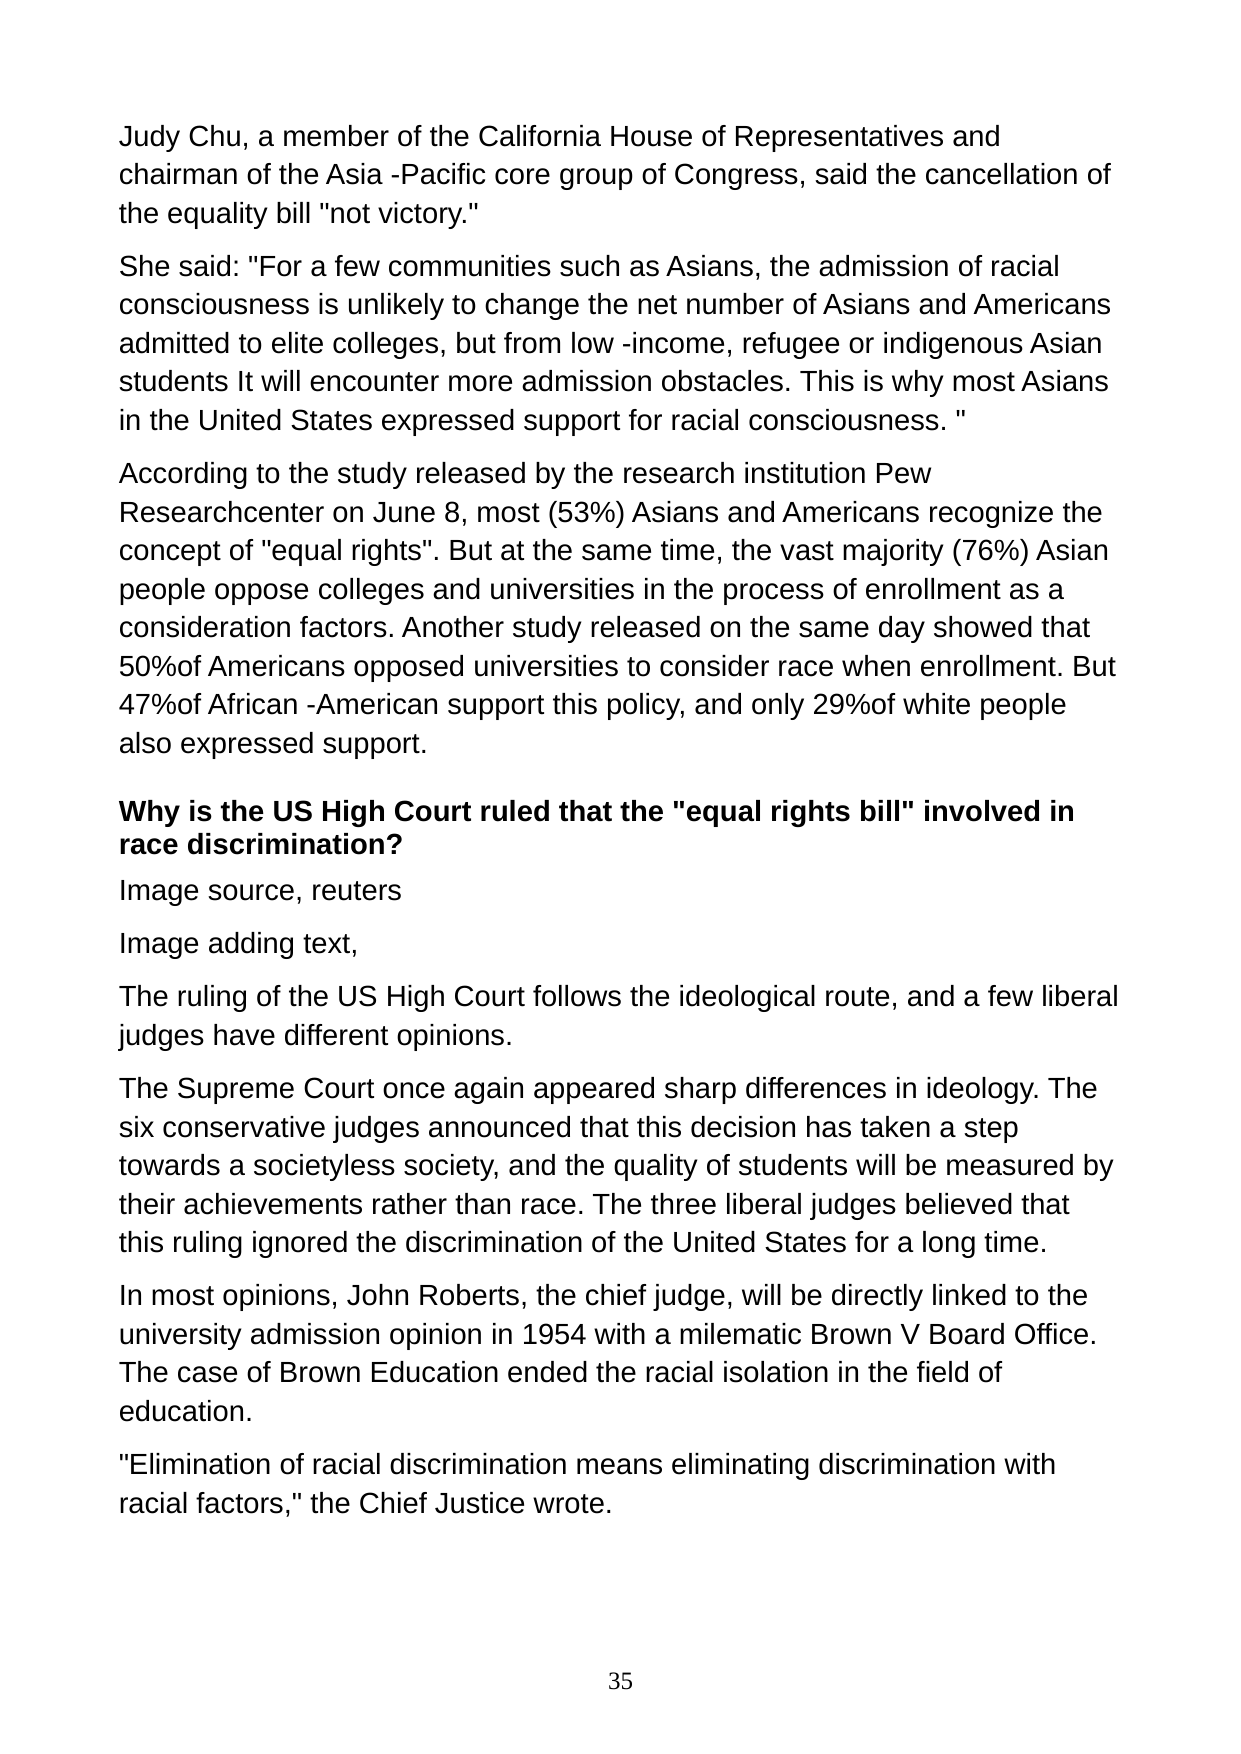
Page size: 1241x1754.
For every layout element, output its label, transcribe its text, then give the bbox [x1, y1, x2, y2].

subtitle Why is the US High Court ruled that the "equal rights bill" involved in race discrimination? [118, 793, 1122, 861]
text "Elimination of racial discrimination means eliminating discrimination with racial factors," the Chief Justice wrote. [118, 1447, 1122, 1519]
text The ruling of the US High Court follows the ideological route, and a few liberal judges have different opinions. [118, 979, 1122, 1051]
text Image adding text, [118, 926, 1122, 960]
text She said: "For a few communities such as Asians, the admission of racial consciousness is unlikely to change the net number of Asians and Americans admitted to elite colleges, but from low -income, refugee or indigenous Asian students It will encounter more admission obstacles. This is why most Asians in the United States expressed support for racial consciousness. " [118, 249, 1122, 436]
text Image source, reuters [118, 873, 1122, 907]
text The Supreme Court once again appeared sharp differences in ideology. The six conservative judges announced that this decision has taken a step towards a societyless society, and the quality of students will be measured by their achievements rather than race. The three liberal judges believed that this ruling ignored the discrimination of the United States for a long time. [118, 1071, 1122, 1259]
text According to the study released by the research institution Pew Researchcenter on June 8, most (53%) Asians and Americans recognize the concept of "equal rights". But at the same time, the vast majority (76%) Asian people oppose colleges and universities in the process of enrollment as a consideration factors. Another study released on the same day showed that 50%of Americans opposed universities to consider race when enrollment. But 47%of African -American support this policy, and only 29%of white people also expressed support. [118, 456, 1122, 759]
text Judy Chu, a member of the California House of Representatives and chairman of the Asia -Pacific core group of Congress, said the cancellation of the equality bill "not victory." [118, 118, 1122, 229]
text In most opinions, John Roberts, the chief judge, will be directly linked to the university admission opinion in 1954 with a milematic Brown V Board Office. The case of Brown Education ended the racial isolation in the field of education. [118, 1278, 1122, 1427]
